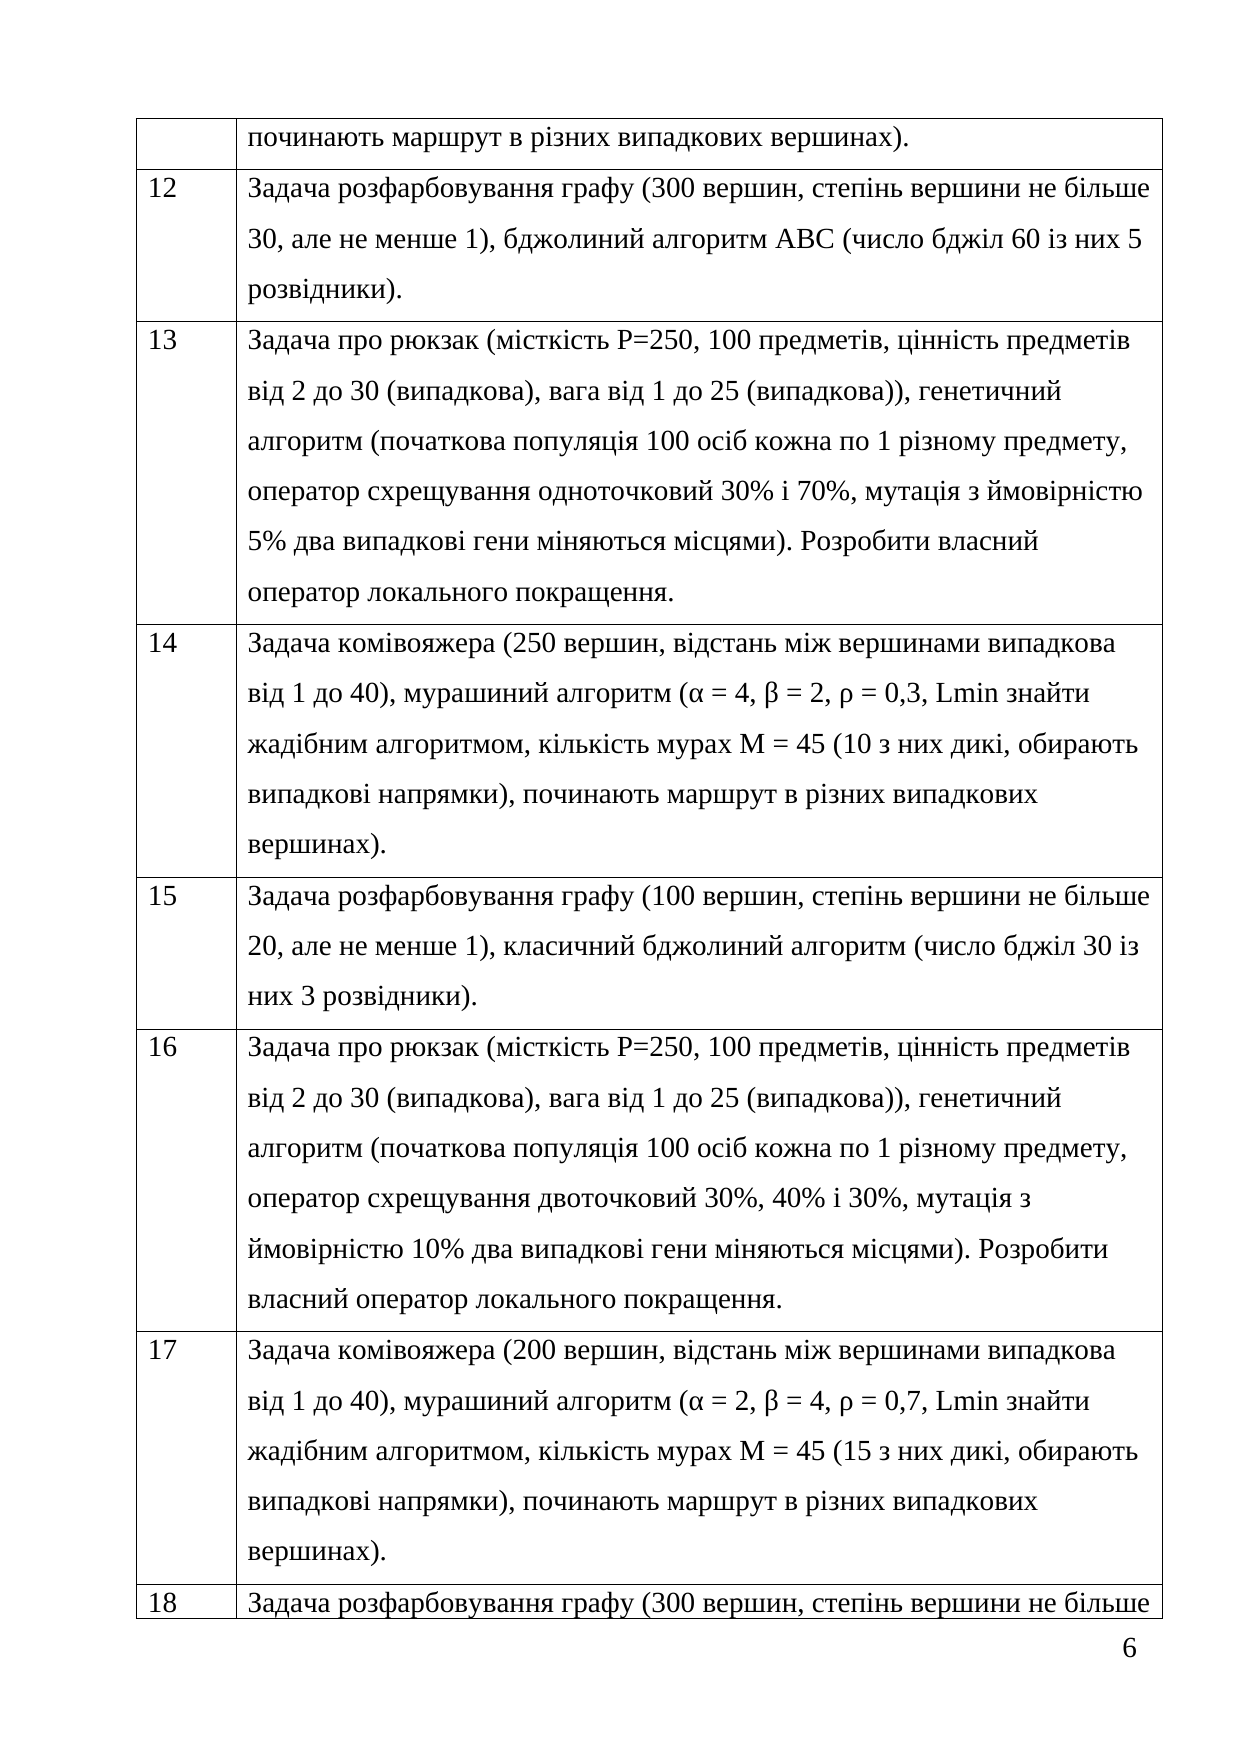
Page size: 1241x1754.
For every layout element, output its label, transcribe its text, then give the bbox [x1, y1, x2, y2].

table_cell Задача розфарбовування графу (300 вершин, степінь вершини не більше 30, але не менше 1), бджолиний алгоритм ABC (число бджіл 60 із них 5 розвідники). [237, 170, 1162, 321]
table_cell починають маршрут в різних випадкових вершинах). [237, 119, 1162, 169]
table_cell Задача розфарбовування графу (300 вершин, степінь вершини не більше [237, 1585, 1162, 1618]
table_cell 18 [137, 1585, 236, 1618]
table_cell Задача про рюкзак (місткість P=250, 100 предметів, цінність предметів від 2 до 30 (випадкова), вага від 1 до 25 (випадкова)), генетичний алгоритм (початкова популяція 100 осіб кожна по 1 різному предмету, оператор схрещування одноточковий 30% і 70%, мутація з ймовірністю 5% два випадкові гени міняються місцями). Розробити власний оператор локального покращення. [237, 322, 1162, 624]
table_cell Задача про рюкзак (місткість P=250, 100 предметів, цінність предметів від 2 до 30 (випадкова), вага від 1 до 25 (випадкова)), генетичний алгоритм (початкова популяція 100 осіб кожна по 1 різному предмету, оператор схрещування двоточковий 30%, 40% і 30%, мутація з ймовірністю 10% два випадкові гени міняються місцями). Розробити власний оператор локального покращення. [237, 1030, 1162, 1331]
table_cell [137, 119, 236, 169]
table_cell 13 [137, 322, 236, 624]
table_cell 12 [137, 170, 236, 321]
table_cell Задача розфарбовування графу (100 вершин, степінь вершини не більше 20, але не менше 1), класичний бджолиний алгоритм (число бджіл 30 із них 3 розвідники). [237, 878, 1162, 1028]
table_cell Задача комівояжера (200 вершин, відстань між вершинами випадкова від 1 до 40), мурашиний алгоритм (α = 2, β = 4, ρ = 0,7, Lmin знайти жадібним алгоритмом, кількість мурах М = 45 (15 з них дикі, обирають випадкові напрямки), починають маршрут в різних випадкових вершинах). [237, 1332, 1162, 1584]
table_cell 15 [137, 878, 236, 1028]
table_cell 14 [137, 625, 236, 877]
table_cell 17 [137, 1332, 236, 1584]
table_cell Задача комівояжера (250 вершин, відстань між вершинами випадкова від 1 до 40), мурашиний алгоритм (α = 4, β = 2, ρ = 0,3, Lmin знайти жадібним алгоритмом, кількість мурах М = 45 (10 з них дикі, обирають випадкові напрямки), починають маршрут в різних випадкових вершинах). [237, 625, 1162, 877]
table_cell 16 [137, 1030, 236, 1331]
